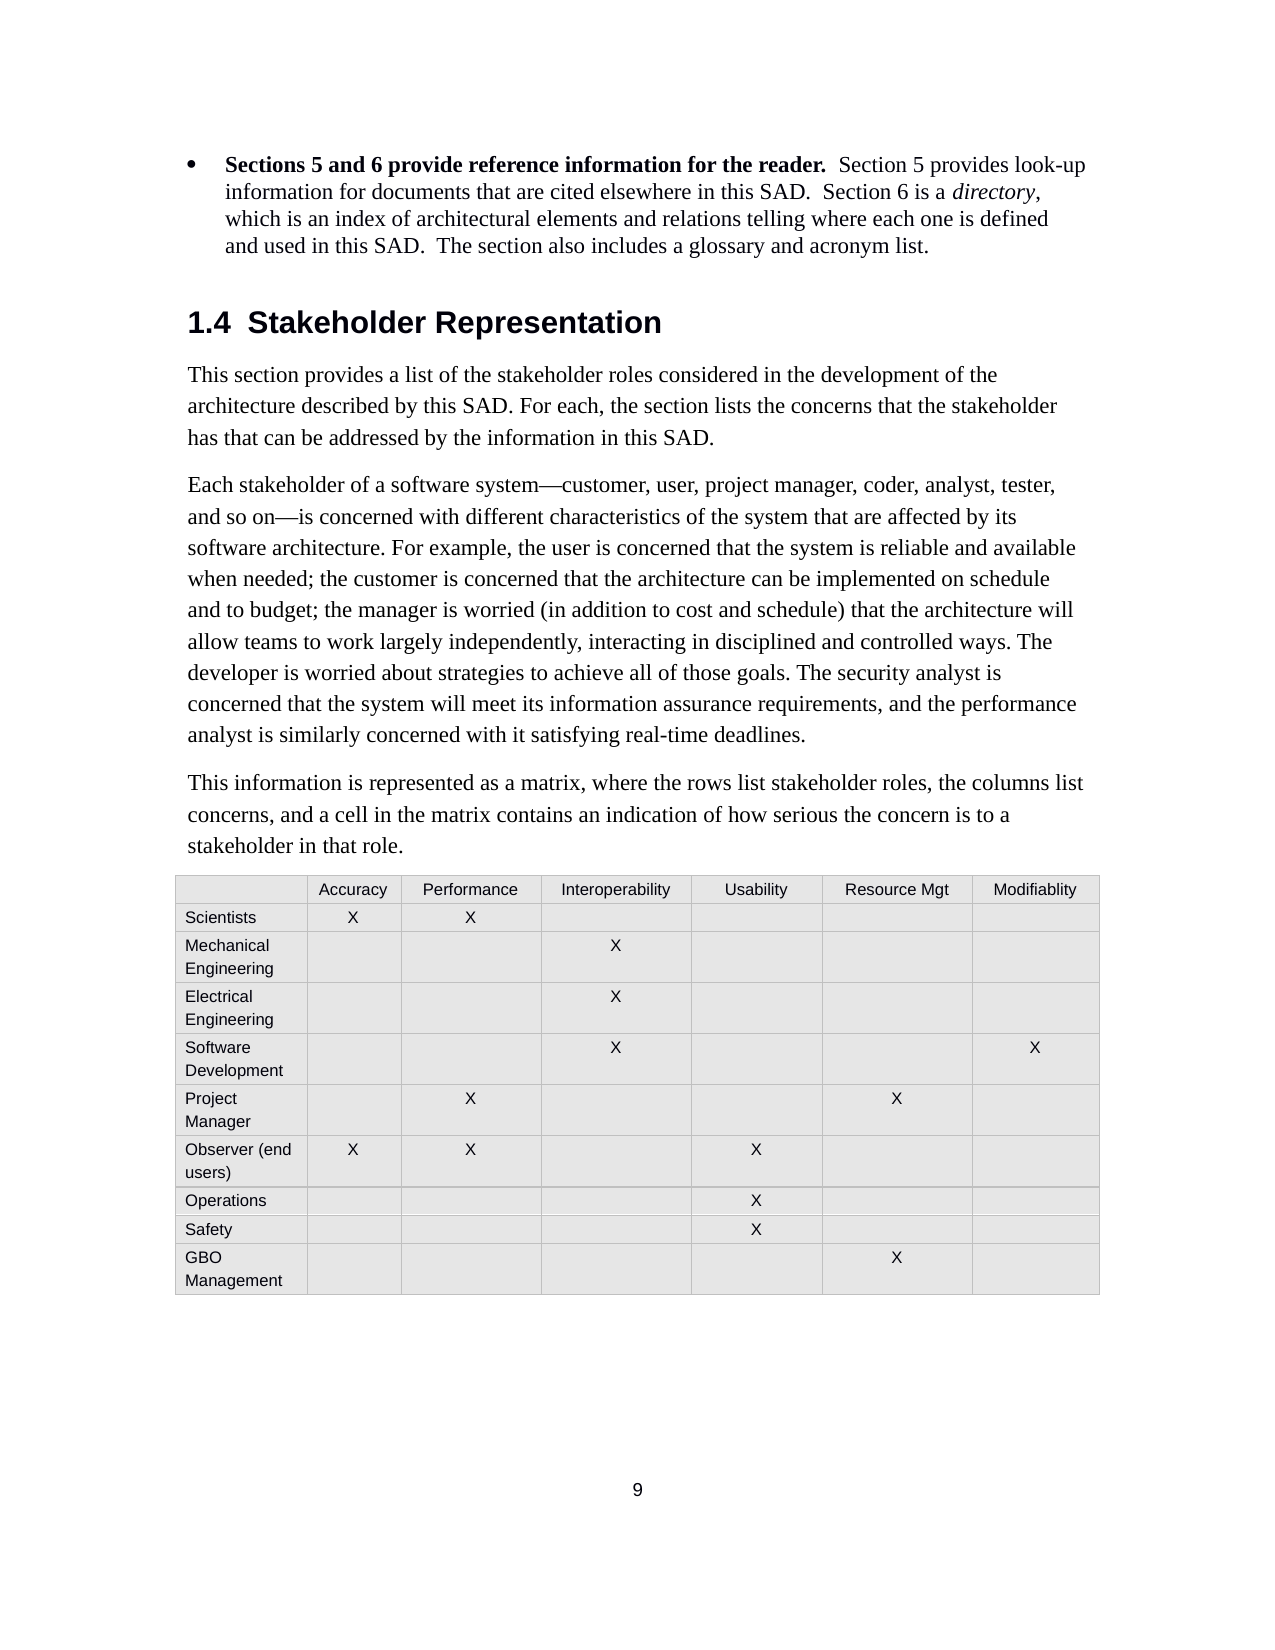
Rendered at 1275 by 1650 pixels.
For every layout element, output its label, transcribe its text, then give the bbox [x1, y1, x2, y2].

table_cell Scientists [176, 904, 307, 931]
table_header Modifiablity [973, 876, 1099, 903]
table_cell [823, 904, 972, 931]
table_cell [973, 1136, 1099, 1186]
table_cell X [692, 1216, 822, 1243]
table_cell [542, 1244, 691, 1294]
table_cell X [402, 904, 541, 931]
table_cell [823, 983, 972, 1033]
table_cell [973, 932, 1099, 982]
table_cell X [973, 1034, 1099, 1084]
table_cell [402, 1188, 541, 1214]
table_header Usability [692, 876, 822, 903]
table_cell [542, 1216, 691, 1243]
table_header Accuracy [308, 876, 401, 903]
table_cell Project Manager [176, 1085, 307, 1135]
subtitle Stakeholder Representation [187, 300, 1087, 339]
table_cell [692, 1034, 822, 1084]
table_cell [823, 1216, 972, 1243]
table_cell Operations [176, 1188, 307, 1214]
table_cell Mechanical Engineering [176, 932, 307, 982]
table_header Interoperability [542, 876, 691, 903]
table_cell Safety [176, 1216, 307, 1243]
table_cell [823, 1188, 972, 1214]
table_cell X [542, 932, 691, 982]
table_cell [308, 932, 401, 982]
table_cell [308, 1188, 401, 1214]
table_cell [308, 1244, 401, 1294]
table_cell [973, 1085, 1099, 1135]
table_cell [402, 1034, 541, 1084]
table_cell [823, 1136, 972, 1186]
table_header [176, 876, 307, 903]
table_cell GBO Management [176, 1244, 307, 1294]
table_cell [542, 1085, 691, 1135]
table_cell X [692, 1136, 822, 1186]
list Sections 5 and 6 provide reference information for the reader. Section 5 provides look-up information for documents that are cited elsewhere in this SAD. Section 6 is a directory, which is an index of architectural elements and relations telling where each one is defined and used in this SAD. The section also includes a glossary and acronym list. [187, 150, 1087, 258]
table_cell [692, 983, 822, 1033]
table_cell [542, 1188, 691, 1214]
table_cell [308, 1085, 401, 1135]
table_cell [308, 983, 401, 1033]
table_cell X [542, 1034, 691, 1084]
table_header Performance [402, 876, 541, 903]
table_cell [542, 904, 691, 931]
table_cell [692, 904, 822, 931]
table_cell X [402, 1085, 541, 1135]
table_cell X [308, 904, 401, 931]
table_cell [973, 1244, 1099, 1294]
table_cell Electrical Engineering [176, 983, 307, 1033]
table_cell [692, 932, 822, 982]
table_cell [692, 1244, 822, 1294]
table_cell [308, 1034, 401, 1084]
table_cell [823, 932, 972, 982]
table_cell X [308, 1136, 401, 1186]
table_cell [973, 904, 1099, 931]
table_cell [308, 1216, 401, 1243]
table_cell X [823, 1085, 972, 1135]
table_header Resource Mgt [823, 876, 972, 903]
table_cell [402, 1216, 541, 1243]
table_cell [402, 1244, 541, 1294]
table_cell [973, 983, 1099, 1033]
table_cell [823, 1034, 972, 1084]
table_cell [692, 1085, 822, 1135]
table_cell X [402, 1136, 541, 1186]
table_cell [973, 1216, 1099, 1243]
table_cell [542, 1136, 691, 1186]
table_cell [402, 983, 541, 1033]
table_cell [973, 1188, 1099, 1214]
text This section provides a list of the stakeholder roles considered in the development of the architecture described by this SAD. For each, the section lists the concerns that the stakeholder has that can be addressed by the information in this SAD. [187, 356, 1087, 450]
table_cell X [692, 1188, 822, 1214]
table_cell X [542, 983, 691, 1033]
text This information is represented as a matrix, where the rows list stakeholder roles, the columns list concerns, and a cell in the matrix contains an indication of how serious the concern is to a stakeholder in that role. [187, 764, 1087, 858]
table_cell [402, 932, 541, 982]
table_cell Observer (end users) [176, 1136, 307, 1186]
table_cell Software Development [176, 1034, 307, 1084]
text Each stakeholder of a software system—customer, user, project manager, coder, analyst, tester, and so on—is concerned with different characteristics of the system that are affected by its software architecture. For example, the user is concerned that the system is reliable and available when needed; the customer is concerned that the architecture can be implemented on schedule and to budget; the manager is worried (in addition to cost and schedule) that the architecture will allow teams to work largely independently, interacting in disciplined and controlled ways. The developer is worried about strategies to achieve all of those goals. The security analyst is concerned that the system will meet its information assurance requirements, and the performance analyst is similarly concerned with it satisfying real-time deadlines. [187, 467, 1087, 748]
table_cell X [823, 1244, 972, 1294]
